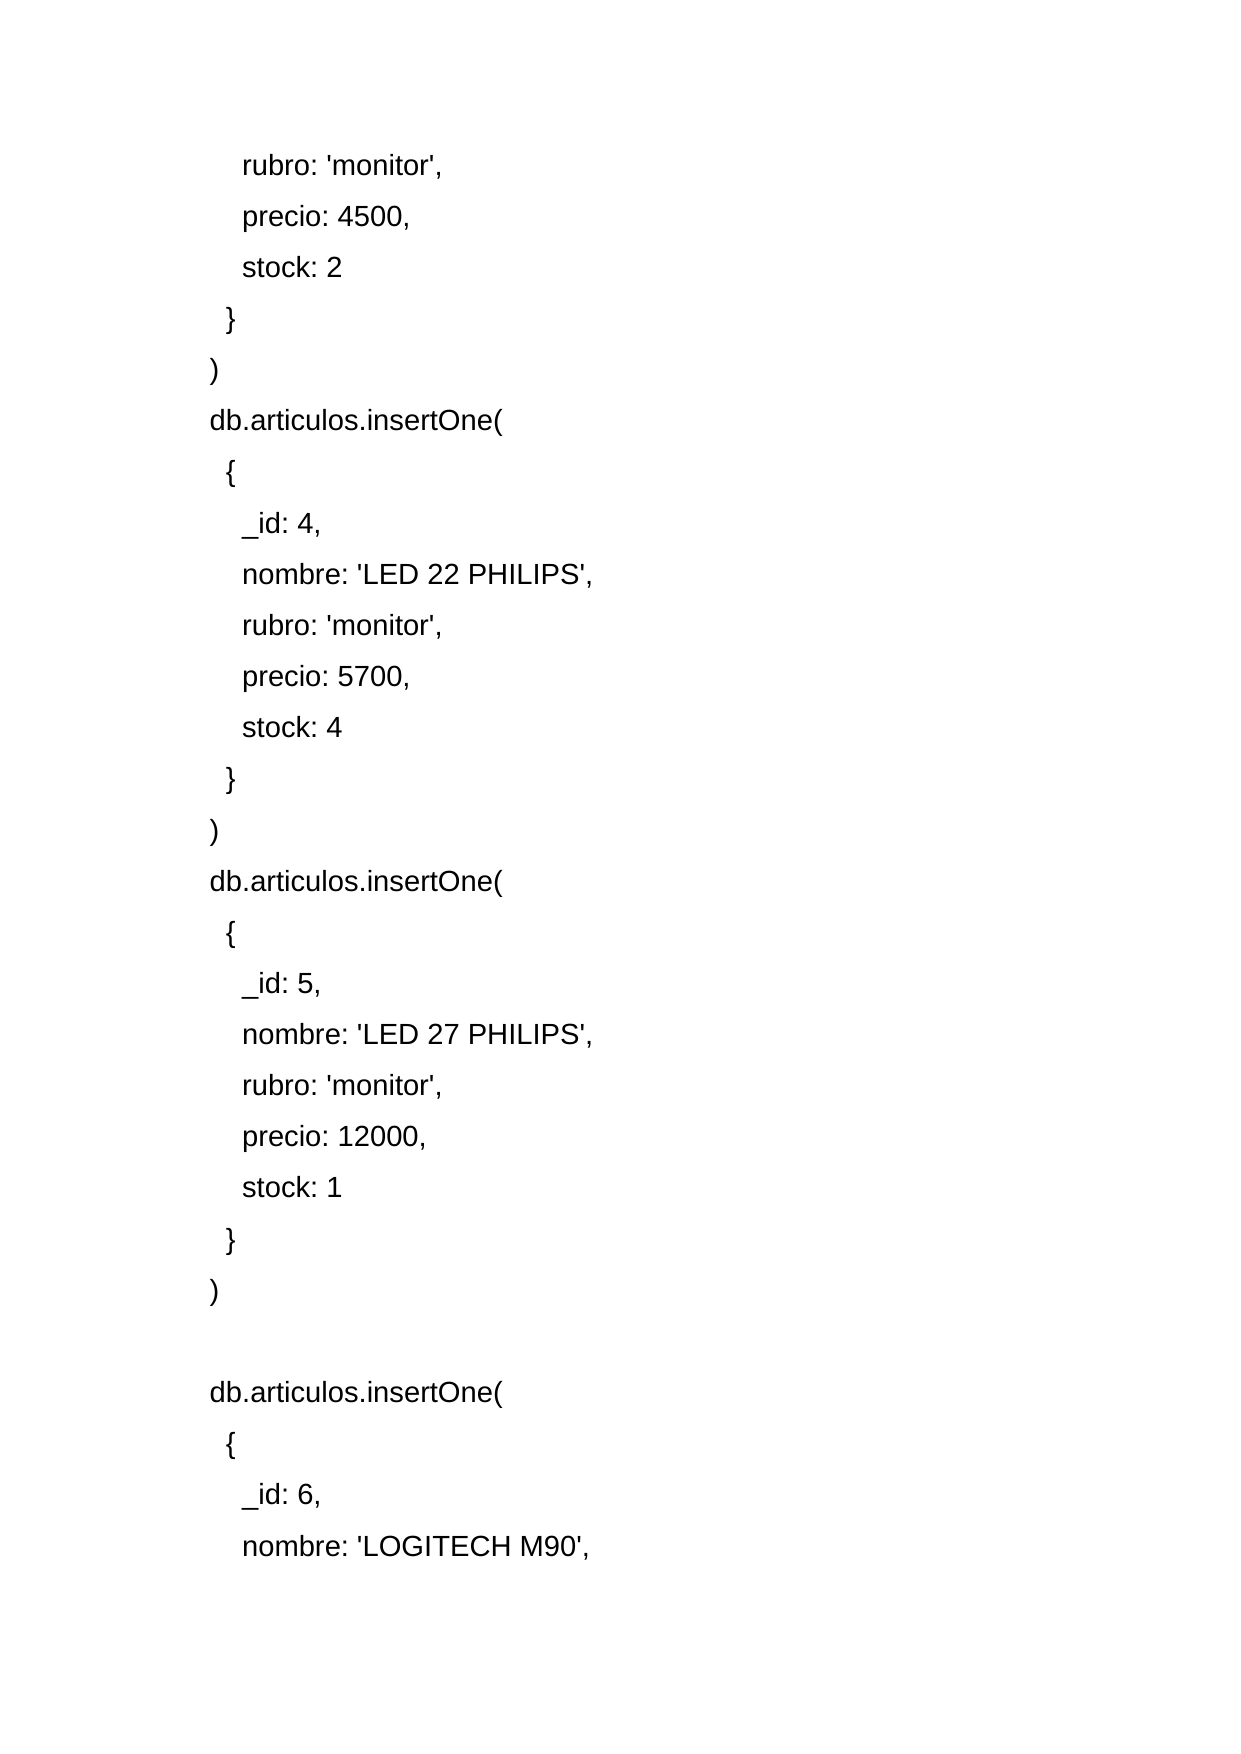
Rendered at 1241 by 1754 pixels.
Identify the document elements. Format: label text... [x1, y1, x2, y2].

text ) [177, 352, 1063, 386]
text _id: 5, [177, 966, 1063, 999]
text nombre: 'LED 22 PHILIPS', [177, 557, 1063, 590]
text db.articulos.insertOne( [177, 1375, 1063, 1409]
text stock: 1 [177, 1171, 1063, 1204]
text precio: 12000, [177, 1119, 1063, 1153]
text stock: 4 [177, 710, 1063, 744]
text { [177, 454, 1063, 488]
text } [177, 761, 1063, 795]
text rubro: 'monitor', [177, 148, 1063, 181]
text rubro: 'monitor', [177, 608, 1063, 641]
text stock: 2 [177, 250, 1063, 283]
text ) [177, 1273, 1063, 1306]
text rubro: 'monitor', [177, 1068, 1063, 1102]
text nombre: 'LED 27 PHILIPS', [177, 1017, 1063, 1051]
text db.articulos.insertOne( [177, 403, 1063, 437]
text } [177, 1222, 1063, 1255]
text { [177, 915, 1063, 948]
text precio: 5700, [177, 659, 1063, 693]
text precio: 4500, [177, 199, 1063, 232]
text ) [177, 812, 1063, 846]
text { [177, 1426, 1063, 1460]
text db.articulos.insertOne( [177, 864, 1063, 897]
text } [177, 301, 1063, 334]
text _id: 4, [177, 506, 1063, 539]
text nombre: 'LOGITECH M90', [177, 1528, 1063, 1562]
text _id: 6, [177, 1477, 1063, 1511]
